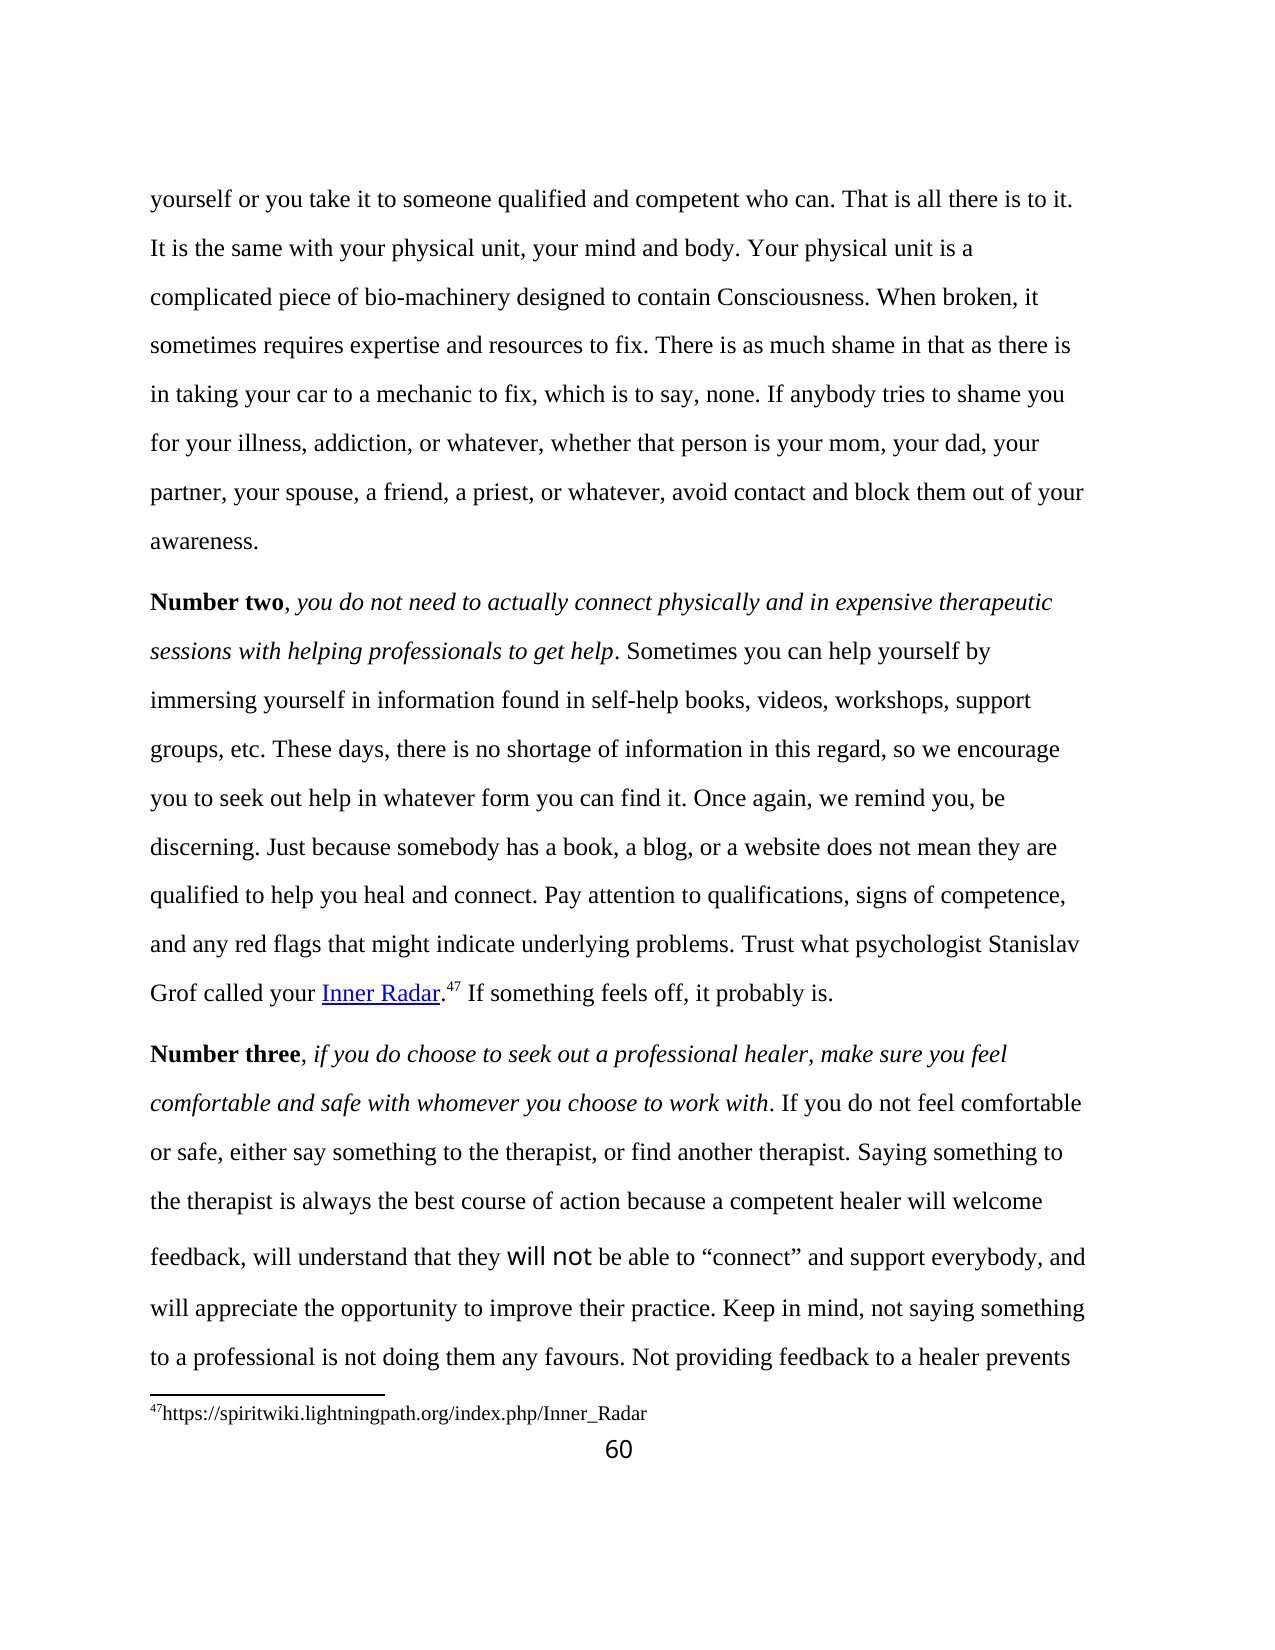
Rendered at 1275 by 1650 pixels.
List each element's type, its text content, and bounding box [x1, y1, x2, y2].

text Number three, if you do choose to seek out a professional healer, make sure you feel comfortable and safe with whomever you choose to work with. If you do not feel comfortable or safe, either say something to the therapist, or find another therapist. Saying something to the therapist is always the best course of action because a competent healer will welcome feedback, will understand that they will not be able to “connect” and support everybody, and will appreciate the opportunity to improve their practice. Keep in mind, not saying something to a professional is not doing them any favours. Not providing feedback to a healer prevents [150, 1039, 1087, 1370]
text https://spiritwiki.lightningpath.org/index.php/Inner_Radar [647, 1401, 1087, 1425]
text yourself or you take it to someone qualified and competent who can. That is all there is to it. It is the same with your physical unit, your mind and body. Your physical unit is a complicated piece of bio-machinery designed to contain Consciousness. When broken, it sometimes requires expertise and resources to fix. There is as much shame in that as there is in taking your car to a mechanic to fix, which is to say, none. If anybody tries to shame you for your illness, addiction, or whatever, whether that person is your mom, your dad, your partner, your spouse, a friend, a priest, or whatever, avoid contact and block them out of your awareness. [150, 184, 1087, 555]
text Number two, you do not need to actually connect physically and in expensive therapeutic sessions with helping professionals to get help. Sometimes you can help yourself by immersing yourself in information found in self-help books, videos, workshops, support groups, etc. These days, there is no shortage of information in this regard, so we encourage you to seek out help in whatever form you can find it. Once again, we remind you, be discerning. Just because somebody has a book, a blog, or a website does not mean they are qualified to help you heal and connect. Pay attention to qualifications, signs of competence, and any red flags that might indicate underlying problems. Trust what psychologist Stanislav Grof called your Inner Radar. If something feels off, it probably is. [150, 587, 1087, 1007]
